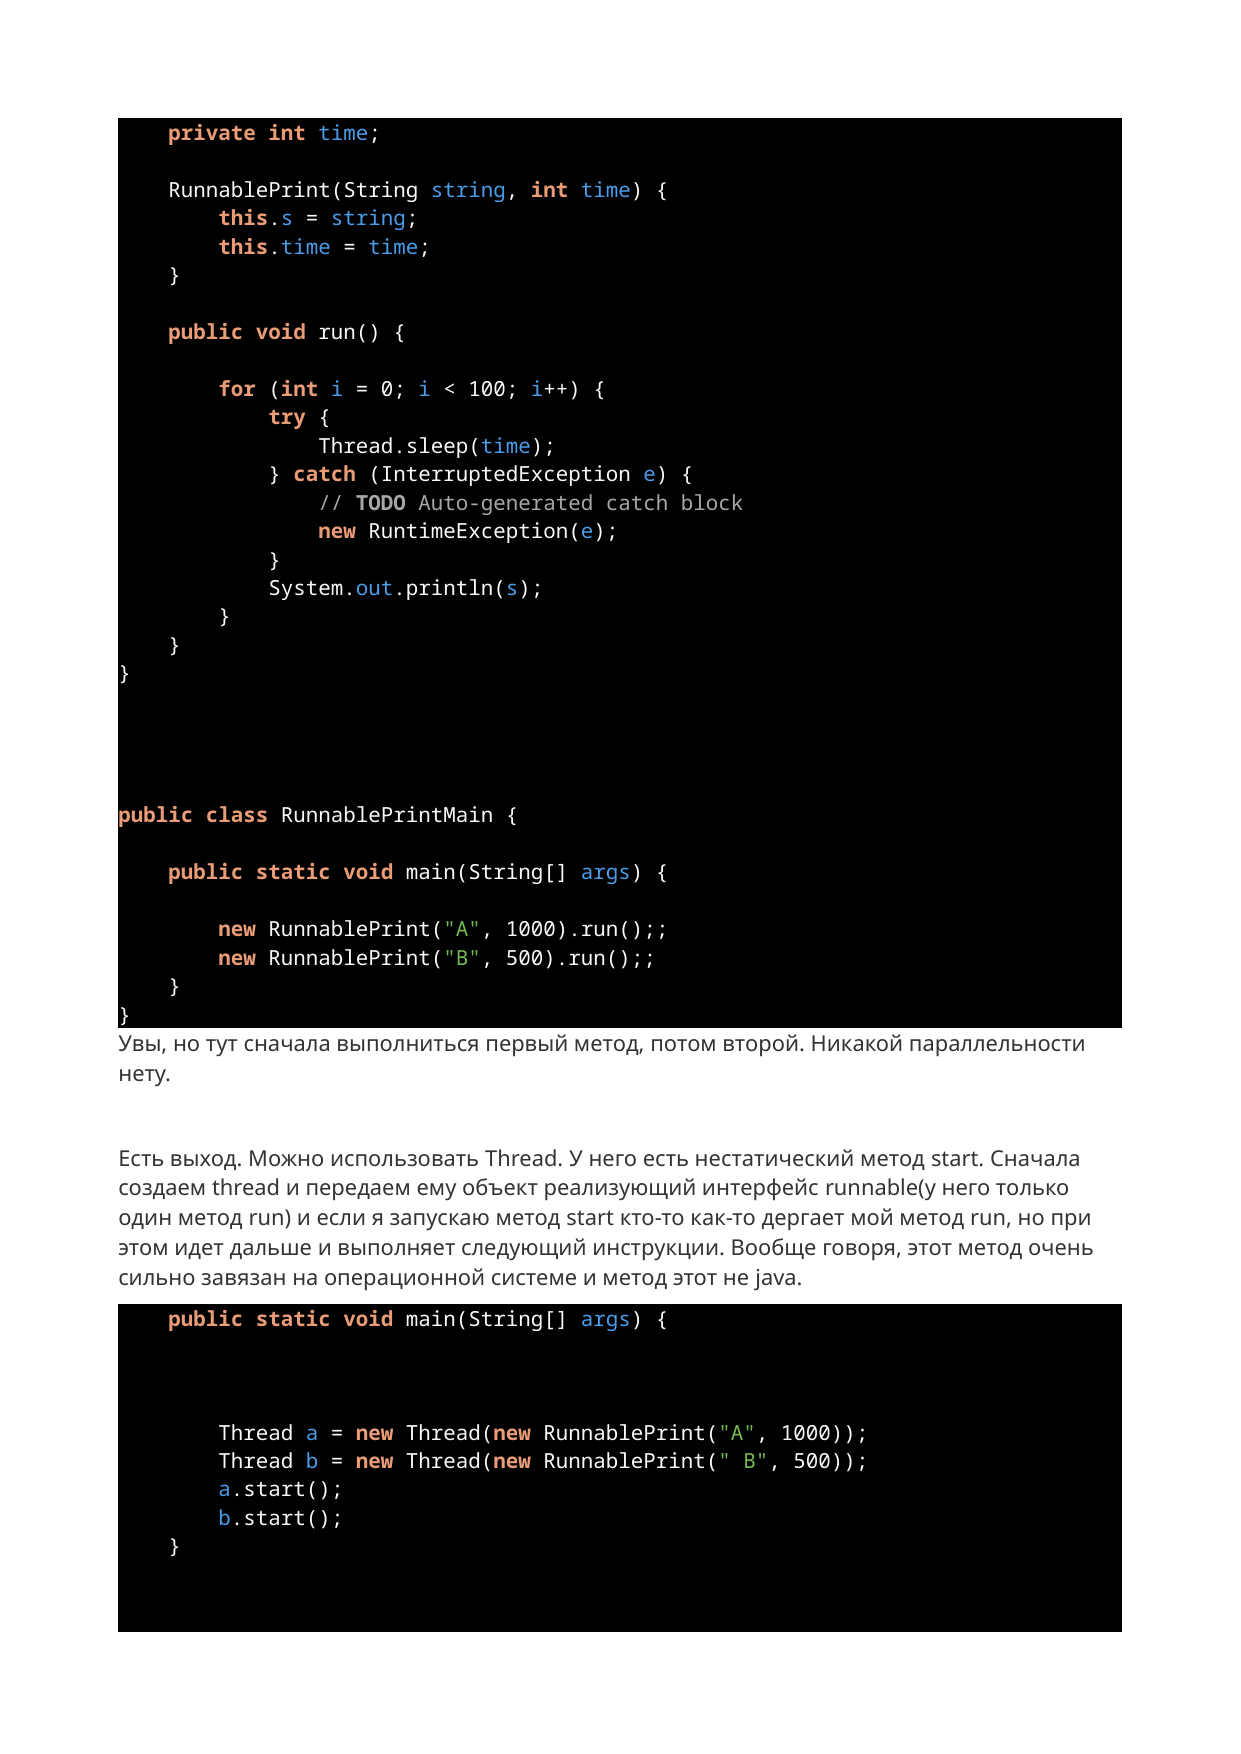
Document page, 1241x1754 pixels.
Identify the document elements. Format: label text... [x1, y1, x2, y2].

text } [118, 545, 1122, 573]
text a.start(); [118, 1474, 1122, 1503]
text RunnablePrint(String string, int time) { [118, 175, 1122, 203]
text } catch (InterruptedException e) { [118, 459, 1122, 488]
text } [118, 658, 1122, 687]
text for (int i = 0; i < 100; i++) { [118, 374, 1122, 402]
text new RunnablePrint("B", 500).run();; [118, 943, 1122, 971]
text this.time = time; [118, 232, 1122, 260]
text new RunnablePrint("A", 1000).run();; [118, 914, 1122, 943]
text this.s = string; [118, 203, 1122, 232]
text public void run() { [118, 317, 1122, 346]
text System.out.println(s); [118, 573, 1122, 602]
text b.start(); [118, 1503, 1122, 1531]
text new RuntimeException(e); [118, 516, 1122, 545]
text Thread.sleep(time); [118, 431, 1122, 459]
text private int time; [118, 118, 1122, 147]
text try { [118, 402, 1122, 431]
text } [118, 602, 1122, 630]
text Thread b = new Thread(new RunnablePrint(" B", 500)); [118, 1446, 1122, 1474]
text public class RunnablePrintMain { [118, 801, 1122, 829]
text Thread a = new Thread(new RunnablePrint("A", 1000)); [118, 1418, 1122, 1446]
text // TODO Auto-generated catch block [118, 488, 1122, 516]
text } [118, 1531, 1122, 1560]
text } [118, 630, 1122, 658]
text } [118, 260, 1122, 289]
text public static void main(String[] args) { [118, 857, 1122, 886]
text } [118, 1000, 1122, 1028]
text Есть выход. Можно использовать Thread. У него есть нестатический метод start. Сначала создаем thread и передаем ему объект реализующий интерфейс runnable(у него только один метод run) и если я запускаю метод start кто-то как-то дергает мой метод run, но при этом идет дальше и выполняет следующий инструкции. Вообще говоря, этот метод очень сильно завязан на операционной системе и метод этот не java. [118, 1142, 1122, 1291]
text } [118, 971, 1122, 1000]
text public static void main(String[] args) { [118, 1304, 1122, 1332]
text Увы, но тут сначала выполниться первый метод, потом второй. Никакой параллельности нету. [118, 1028, 1122, 1088]
